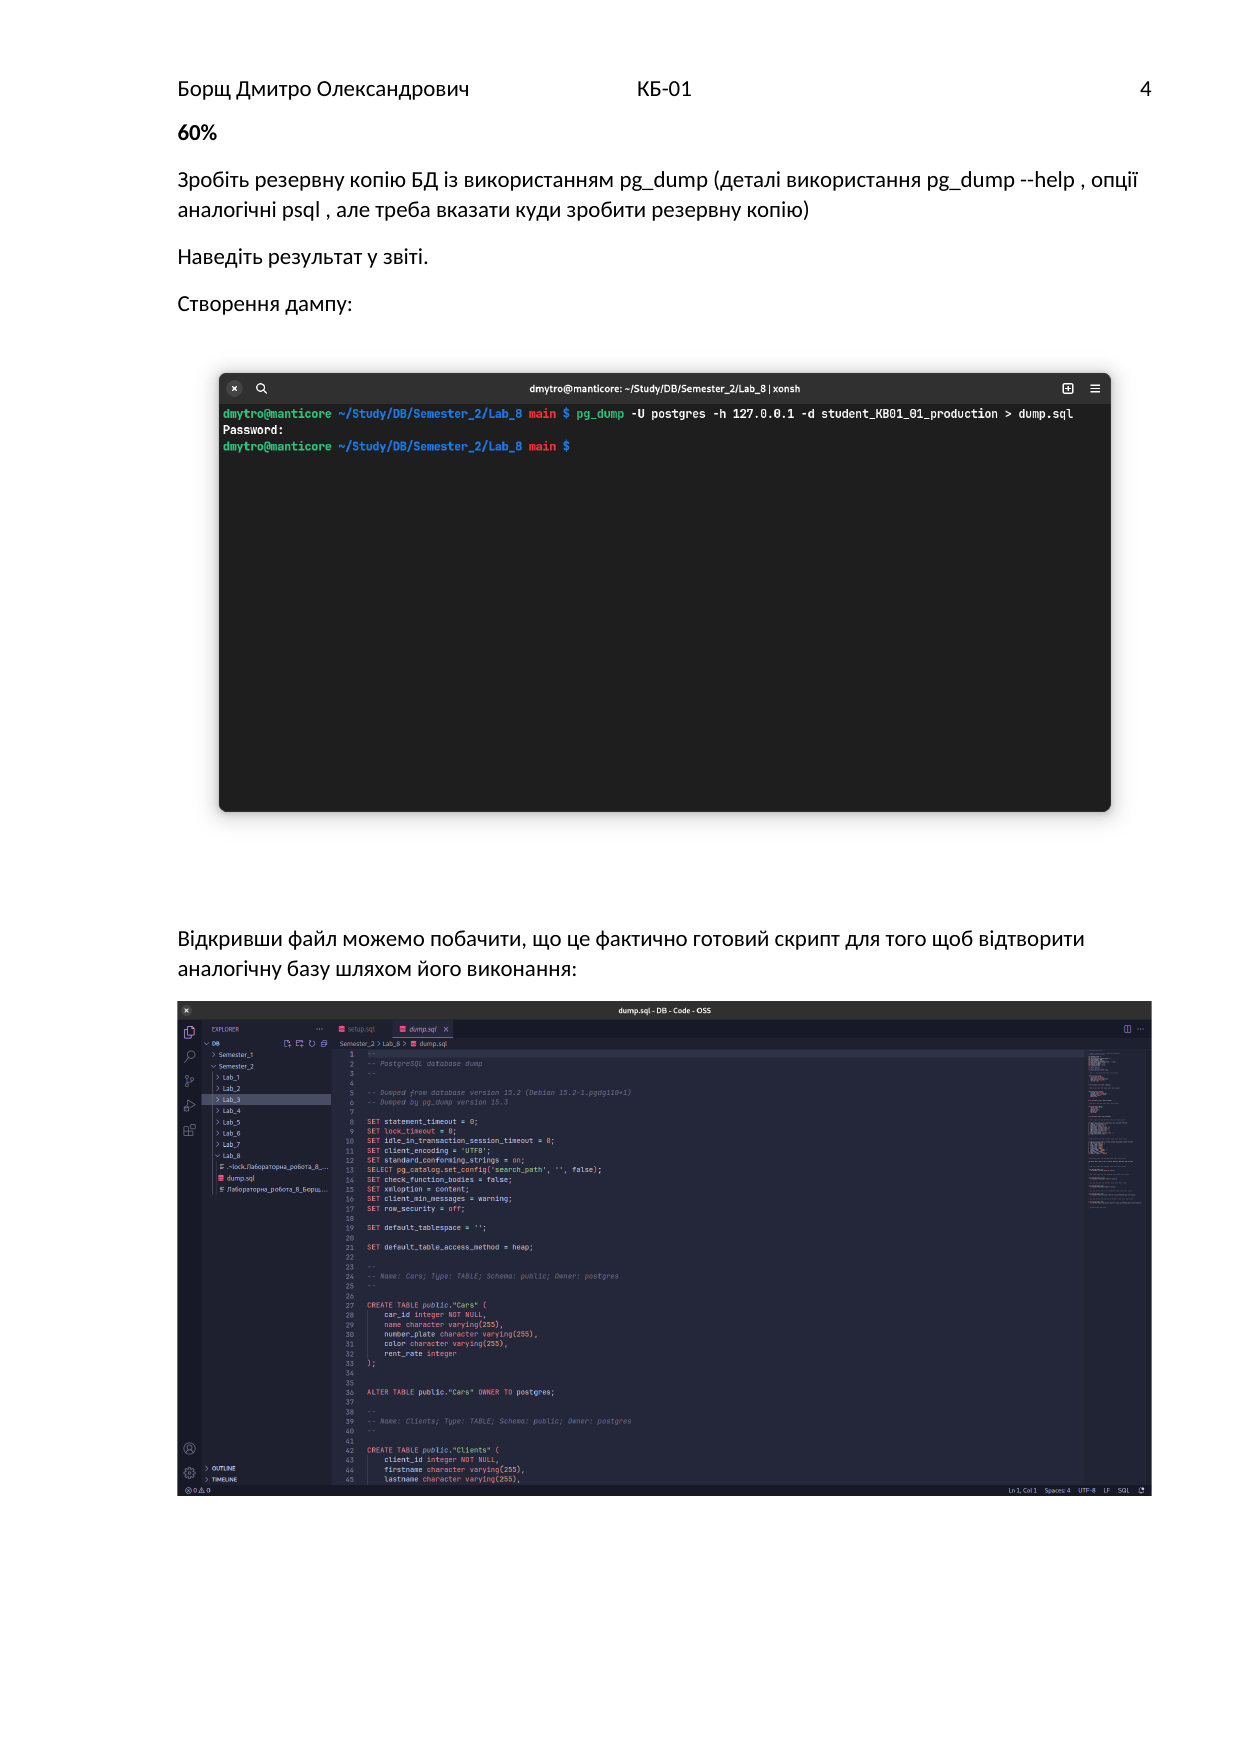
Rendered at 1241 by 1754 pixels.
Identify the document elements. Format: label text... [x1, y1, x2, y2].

text Наведіть результат у звіті. [177, 242, 1152, 270]
picture [177, 1001, 1152, 1496]
text 60% [177, 118, 1152, 146]
text Відкривши файл можемо побачити, що це фактично готовий скрипт для того щоб відтворити аналогічну базу шляхом його виконання: [177, 924, 1152, 982]
picture [177, 335, 1152, 857]
text Створення дампу: [177, 289, 1152, 317]
text Зробіть резервну копію БД із використанням pg_dump (деталі використання pg_dump --help , опції аналогічні psql , але треба вказати куди зробити резервну копію) [177, 165, 1152, 223]
